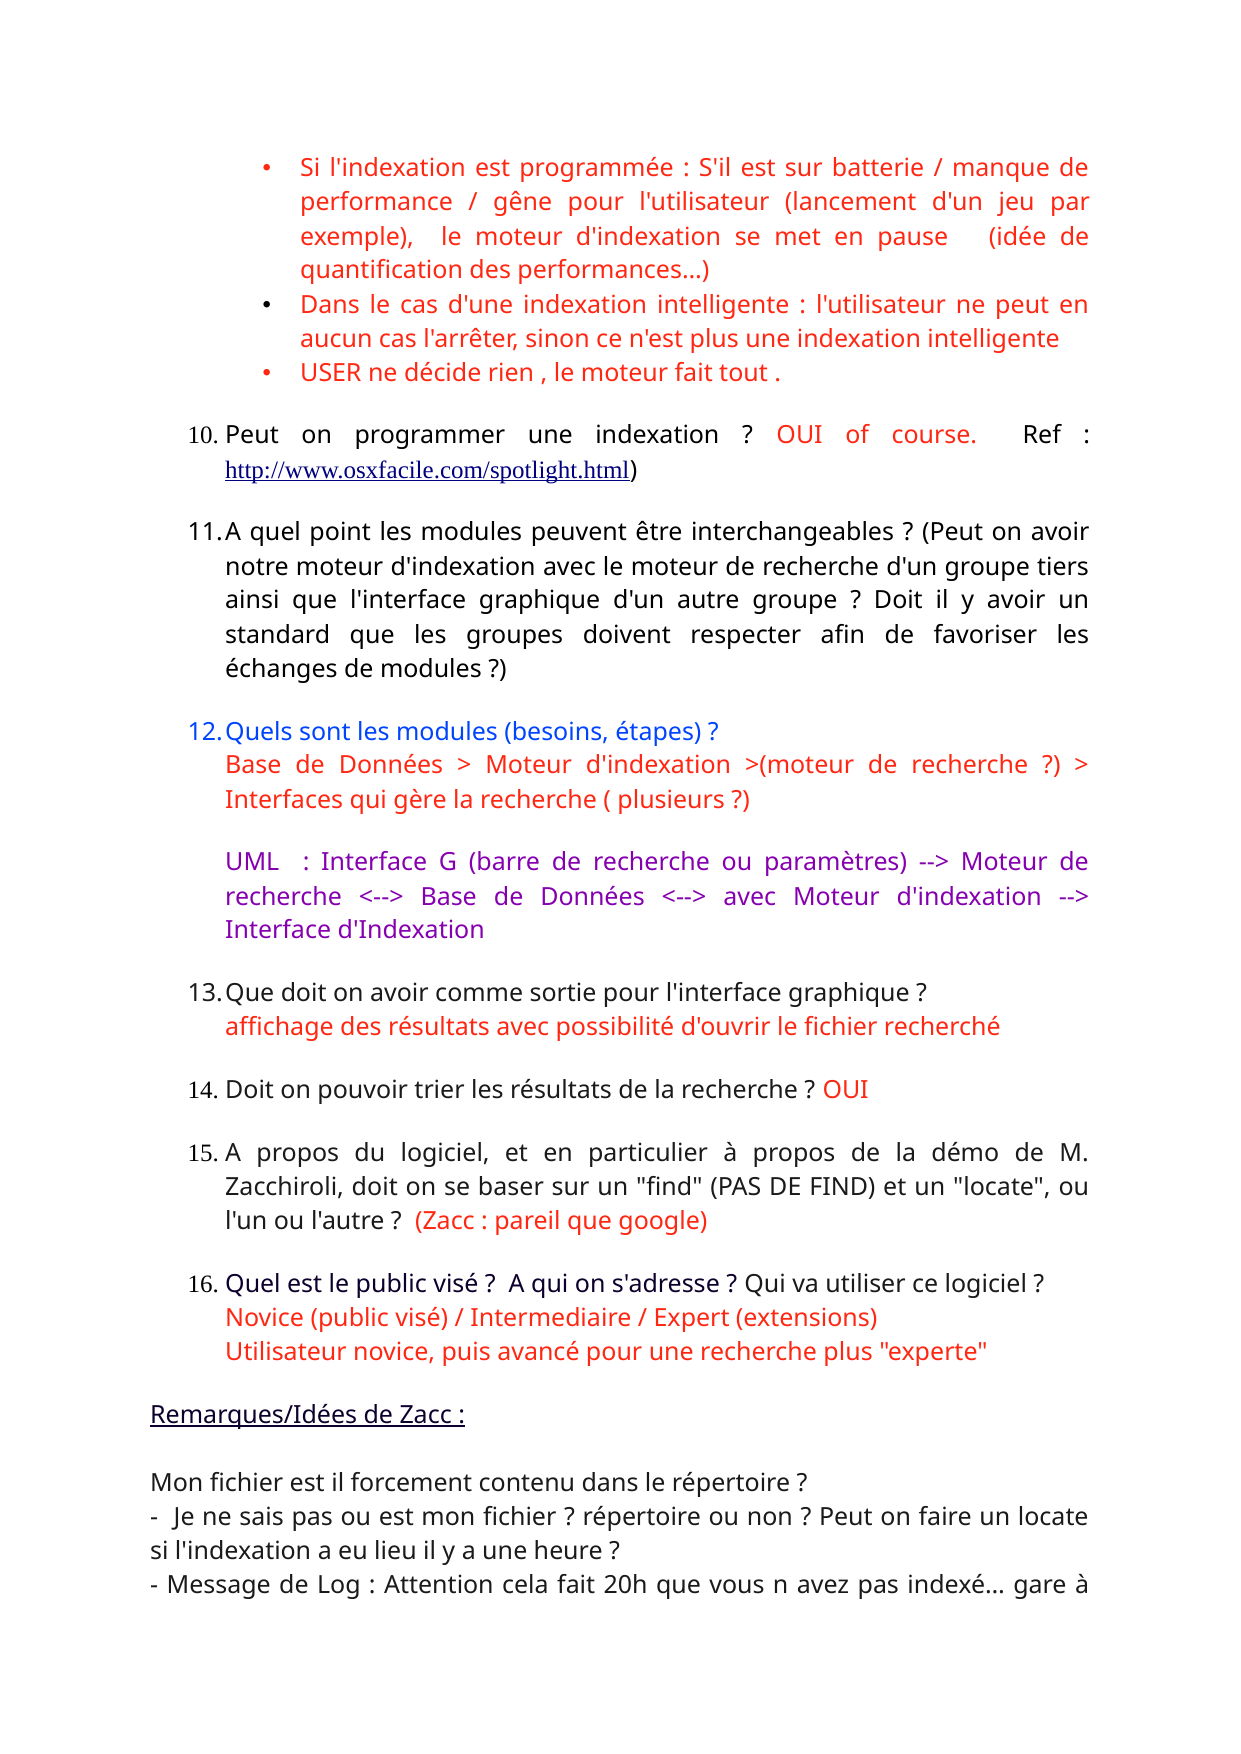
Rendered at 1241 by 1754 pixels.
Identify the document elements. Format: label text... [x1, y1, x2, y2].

text - Message de Log : Attention cela fait 20h que vous n avez pas indexé… gare à [150, 1567, 1090, 1601]
list Base de Données > Moteur d'indexation >(moteur de recherche ?) > Interfaces qui gère la recherche ( plusieurs ?) [187, 747, 1090, 815]
list Novice (public visé) / Intermediaire / Expert (extensions) [187, 1300, 1090, 1334]
list Dans le cas d'une indexation intelligente : l'utilisateur ne peut en aucun cas l'arrêter, sinon ce n'est plus une indexation intelligente [262, 286, 1090, 354]
text Mon fichier est il forcement contenu dans le répertoire ? [150, 1465, 1090, 1499]
list Si l'indexation est programmée : S'il est sur batterie / manque de performance / gêne pour l'utilisateur (lancement d'un jeu par exemple), le moteur d'indexation se met en pause (idée de quantification des performances…) [262, 150, 1090, 286]
list Doit on pouvoir trier les résultats de la recherche ? OUI [187, 1072, 1090, 1106]
text Remarques/Idées de Zacc : [150, 1397, 1090, 1431]
text - Je ne sais pas ou est mon fichier ? répertoire ou non ? Peut on faire un locate si l'indexation a eu lieu il y a une heure ? [150, 1499, 1090, 1567]
list A propos du logiciel, et en particulier à propos de la démo de M. Zacchiroli, doit on se baser sur un "find" (PAS DE FIND) et un "locate", ou l'un ou l'autre ? (Zacc : pareil que google) [187, 1135, 1090, 1237]
list UML : Interface G (barre de recherche ou paramètres) --> Moteur de recherche <--> Base de Données <--> avec Moteur d'indexation --> Interface d'Indexation [187, 844, 1090, 946]
list Quel est le public visé ? A qui on s'adresse ? Qui va utiliser ce logiciel ? [187, 1266, 1090, 1300]
list affichage des résultats avec possibilité d'ouvrir le fichier recherché [187, 1009, 1090, 1043]
list A quel point les modules peuvent être interchangeables ? (Peut on avoir notre moteur d'indexation avec le moteur de recherche d'un groupe tiers ainsi que l'interface graphique d'un autre groupe ? Doit il y avoir un standard que les groupes doivent respecter afin de favoriser les échanges de modules ?) [187, 514, 1090, 684]
list USER ne décide rien , le moteur fait tout . [262, 354, 1090, 388]
list Utilisateur novice, puis avancé pour une recherche plus "experte" [187, 1334, 1090, 1368]
list Peut on programmer une indexation ? OUI of course. Ref : http://www.osxfacile.com/spotlight.html) [187, 417, 1090, 485]
list Quels sont les modules (besoins, étapes) ? [187, 713, 1090, 747]
list Que doit on avoir comme sortie pour l'interface graphique ? [187, 975, 1090, 1009]
